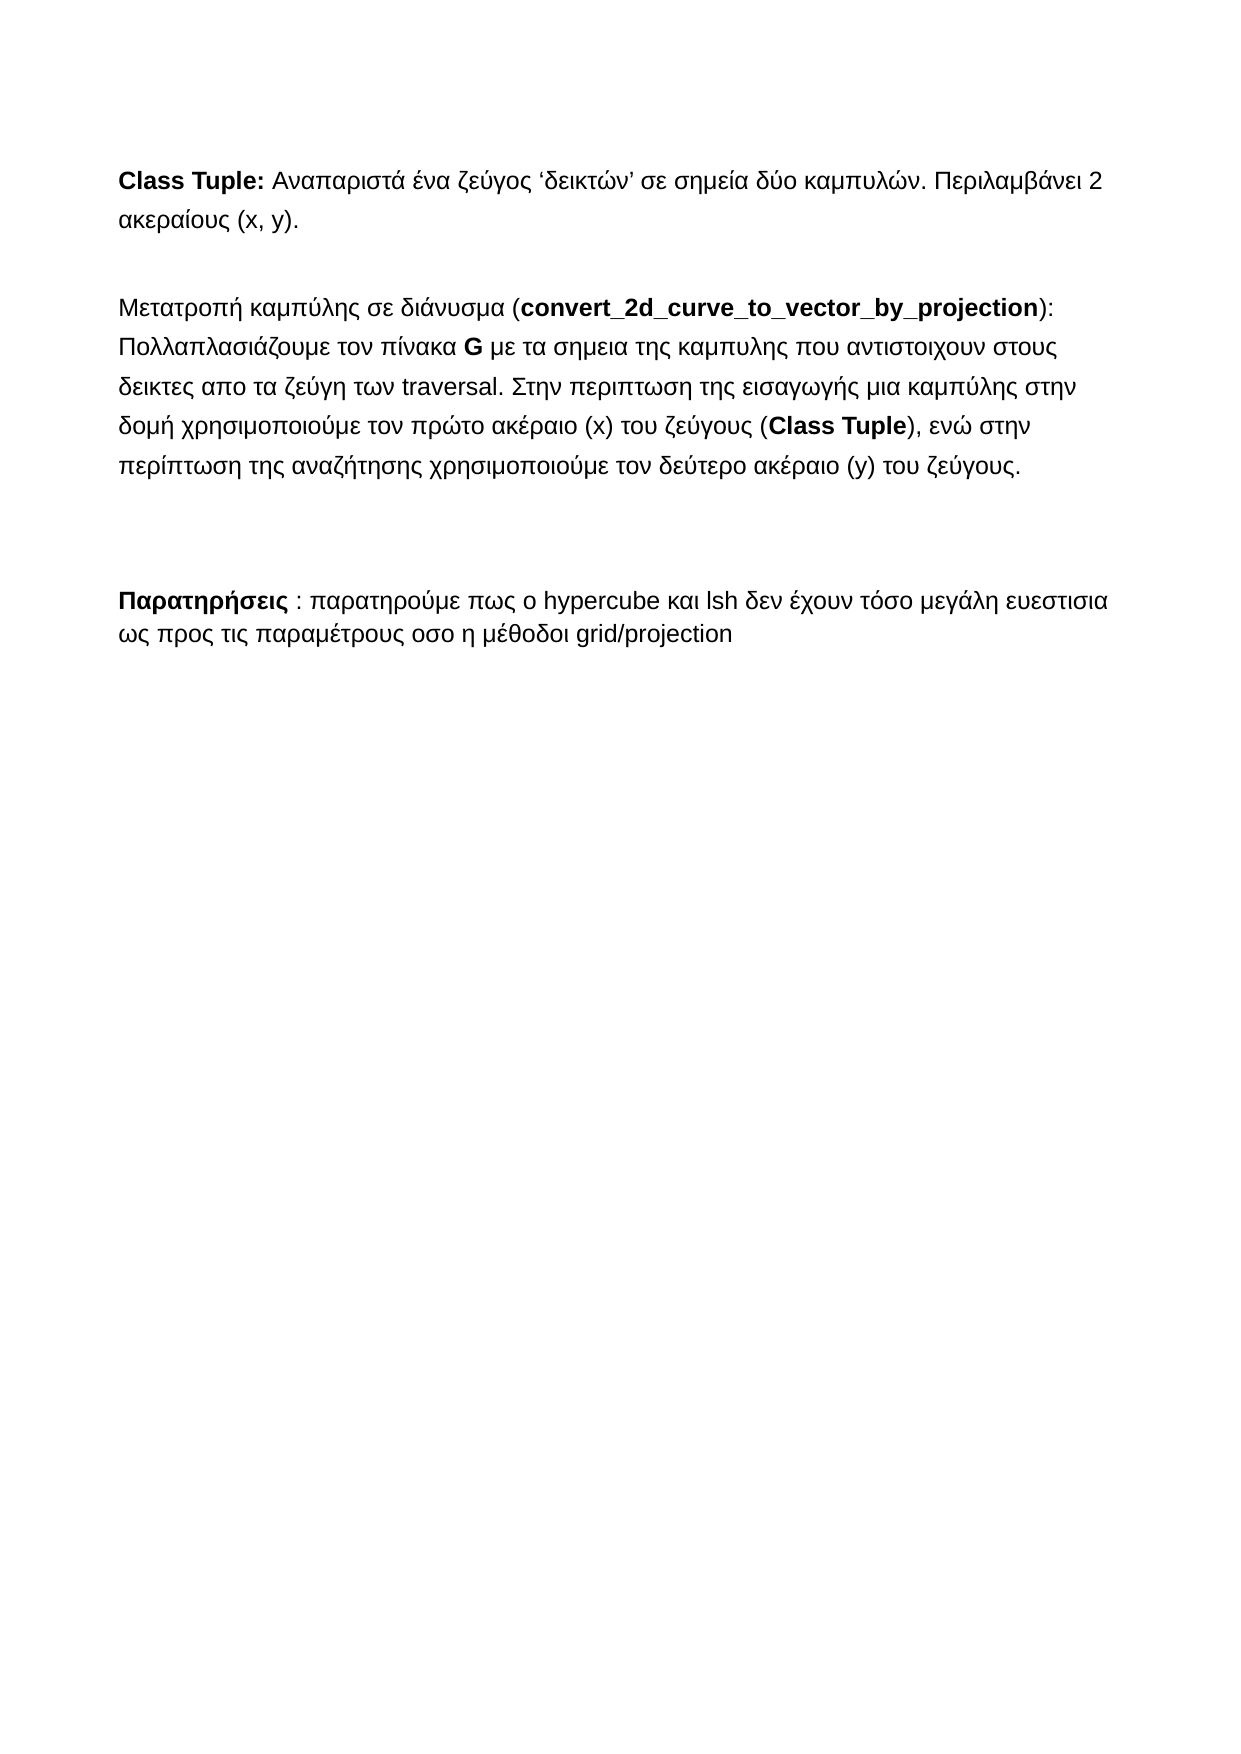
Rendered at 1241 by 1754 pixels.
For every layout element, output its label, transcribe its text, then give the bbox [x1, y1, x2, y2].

text Μετατροπή καμπύλης σε διάνυσμα (convert_2d_curve_to_vector_by_projection): Πολλαπλασιάζουμε τον πίνακα G με τα σημεια της καμπυλης που αντιστοιχουν στους δεικτες απο τα ζεύγη των traversal. Στην περιπτωση της εισαγωγής μια καμπύλης στην δομή χρησιμοποιούμε τον πρώτο ακέραιο (x) του ζεύγους (Class Tuple), ενώ στην περίπτωση της αναζήτησης χρησιμοποιούμε τον δεύτερο ακέραιο (y) του ζεύγους. [118, 292, 1122, 479]
text Παρατηρήσεις : παρατηρούμε πως ο hypercube και lsh δεν έχουν τόσο μεγάλη ευεστισια ως προς τις παραμέτρους οσο η μέθοδοι grid/projection [118, 586, 1122, 647]
text Class Tuple: Αναπαριστά ένα ζεύγος ‘δεικτών’ σε σημεία δύο καμπυλών. Περιλαμβάνει 2 ακεραίους (x, y). [118, 166, 1122, 234]
